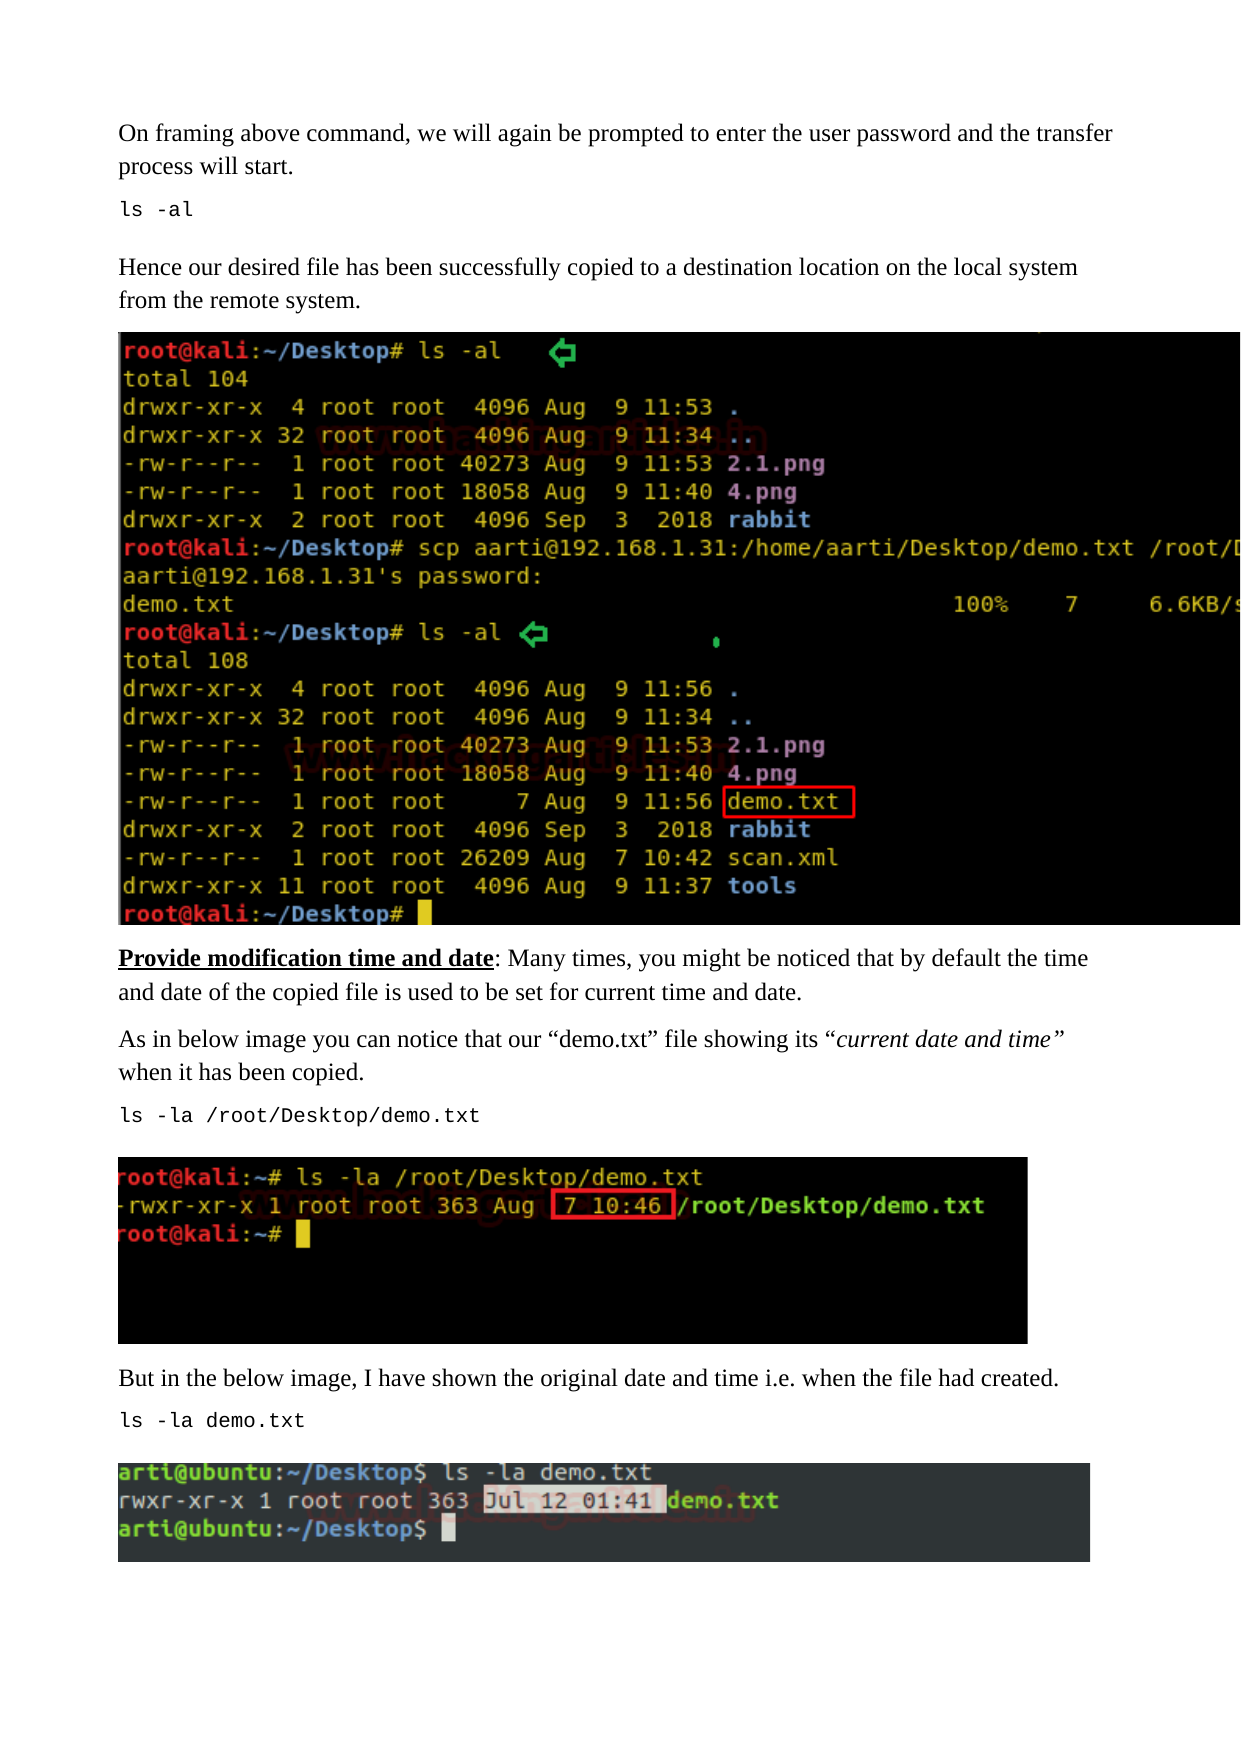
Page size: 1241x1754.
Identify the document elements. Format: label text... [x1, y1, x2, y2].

text Provide modification time and date: Many times, you might be noticed that by default the time and date of the copied file is used to be set for current time and date. [118, 943, 1122, 1005]
text Hence our desired file has been successfully copied to a destination location on the local system from the remote system. [118, 252, 1122, 314]
picture [118, 1463, 1091, 1562]
text ls -la demo.txt [118, 1410, 1122, 1434]
text As in below image you can notice that our “demo.txt” file showing its “current date and time” when it has been copied. [118, 1024, 1122, 1086]
picture [118, 1157, 1028, 1344]
text ls -al [118, 199, 1122, 222]
picture [118, 332, 1241, 925]
text ls -la /root/Desktop/demo.txt [118, 1105, 1122, 1128]
text On framing above command, we will again be prompted to enter the user password and the transfer process will start. [118, 118, 1122, 180]
text But in the below image, I have shown the original date and time i.e. when the file had created. [118, 1363, 1122, 1391]
